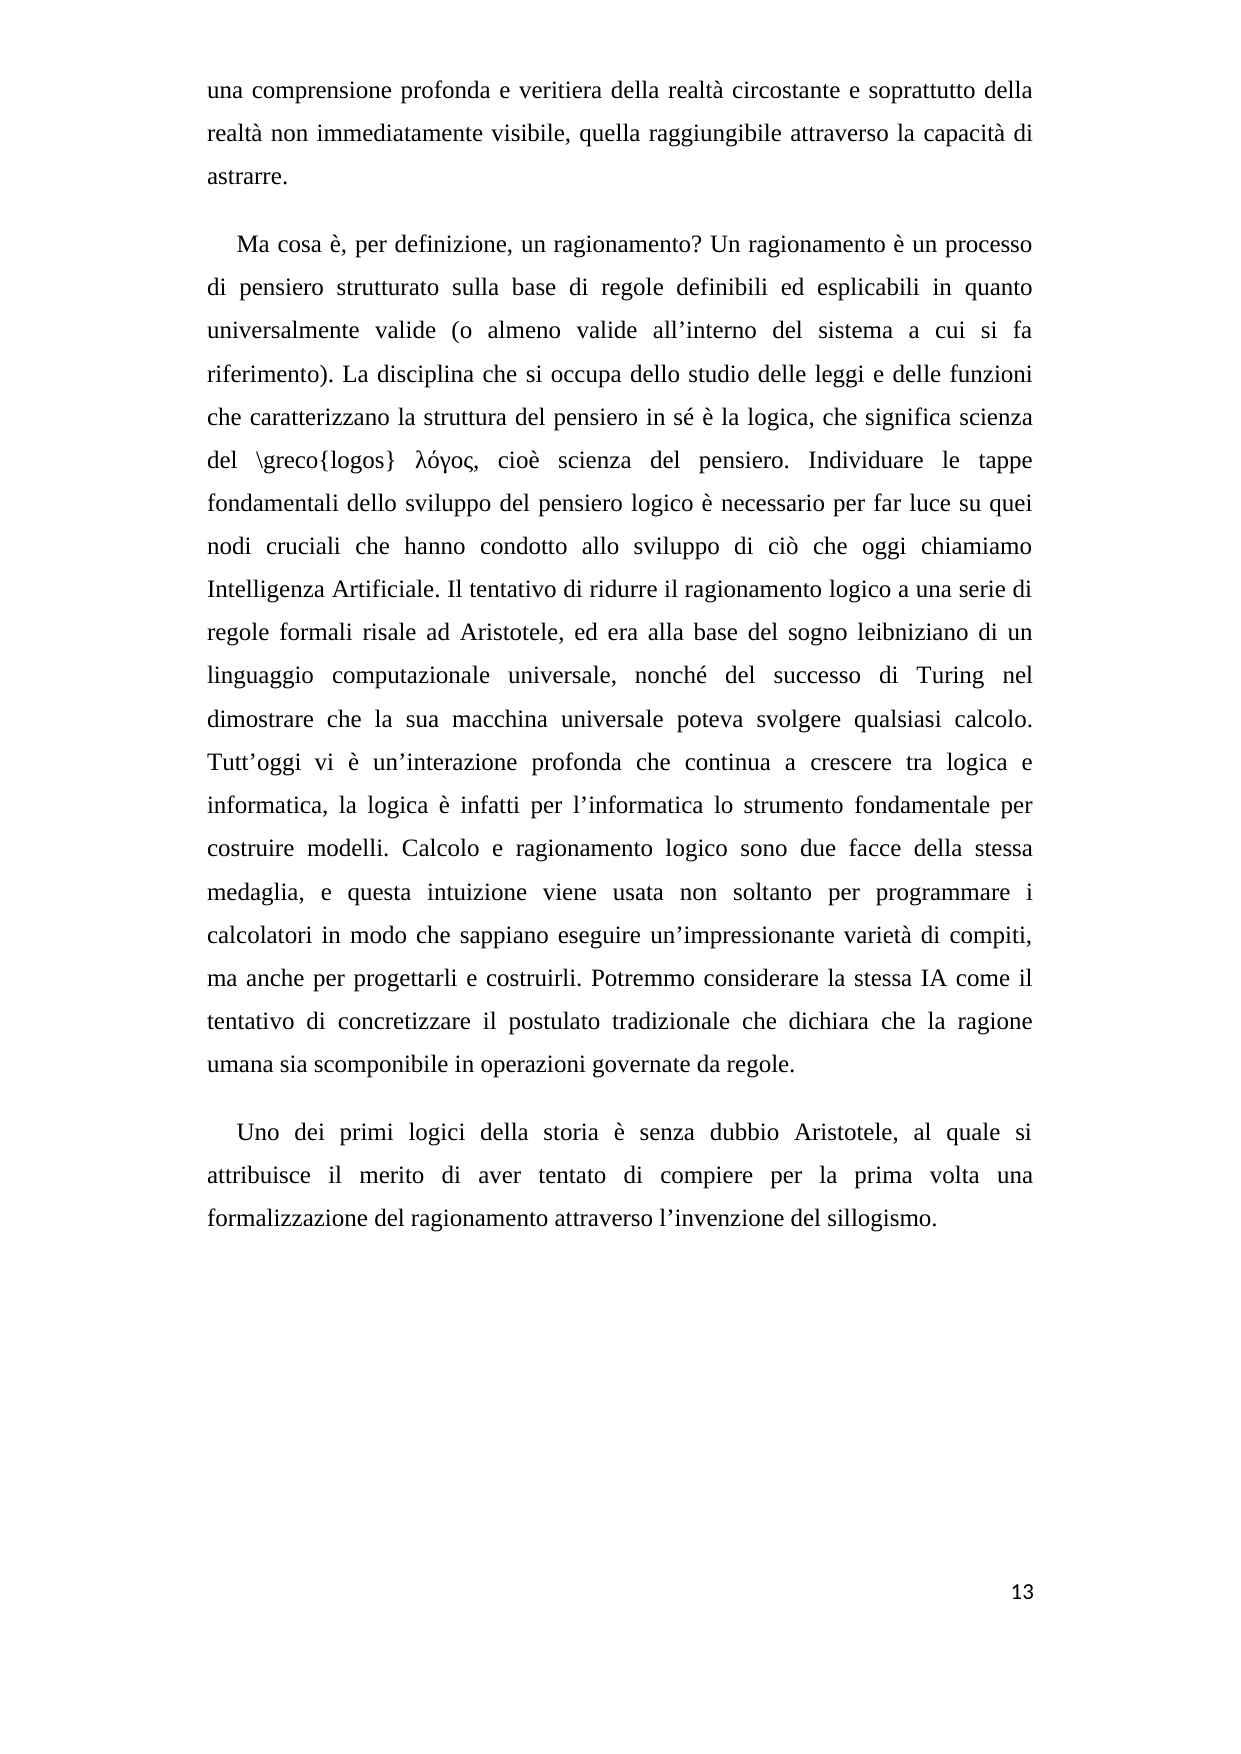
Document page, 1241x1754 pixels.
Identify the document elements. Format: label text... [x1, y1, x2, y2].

text una comprensione profonda e veritiera della realtà circostante e soprattutto della realtà non immediatamente visibile, quella raggiungibile attraverso la capacità di astrarre. [207, 75, 1033, 190]
text Ma cosa è, per definizione, un ragionamento? Un ragionamento è un processo di pensiero strutturato sulla base di regole definibili ed esplicabili in quanto universalmente valide (o almeno valide all’interno del sistema a cui si fa riferimento). La disciplina che si occupa dello studio delle leggi e delle funzioni che caratterizzano la struttura del pensiero in sé è la logica, che significa scienza del \greco{logos} λόγος, cioè scienza del pensiero. Individuare le tappe fondamentali dello sviluppo del pensiero logico è necessario per far luce su quei nodi cruciali che hanno condotto allo sviluppo di ciò che oggi chiamiamo Intelligenza Artificiale. Il tentativo di ridurre il ragionamento logico a una serie di regole formali risale ad Aristotele, ed era alla base del sogno leibniziano di un linguaggio computazionale universale, nonché del successo di Turing nel dimostrare che la sua macchina universale poteva svolgere qualsiasi calcolo. Tutt’oggi vi è un’interazione profonda che continua a crescere tra logica e informatica, la logica è infatti per l’informatica lo strumento fondamentale per costruire modelli. Calcolo e ragionamento logico sono due facce della stessa medaglia, e questa intuizione viene usata non soltanto per programmare i calcolatori in modo che sappiano eseguire un’impressionante varietà di compiti, ma anche per progettarli e costruirli. Potremmo considerare la stessa IA come il tentativo di concretizzare il postulato tradizionale che dichiara che la ragione umana sia scomponibile in operazioni governate da regole. [207, 229, 1033, 1078]
text Uno dei primi logici della storia è senza dubbio Aristotele, al quale si attribuisce il merito di aver tentato di compiere per la prima volta una formalizzazione del ragionamento attraverso l’invenzione del sillogismo. [207, 1117, 1033, 1232]
